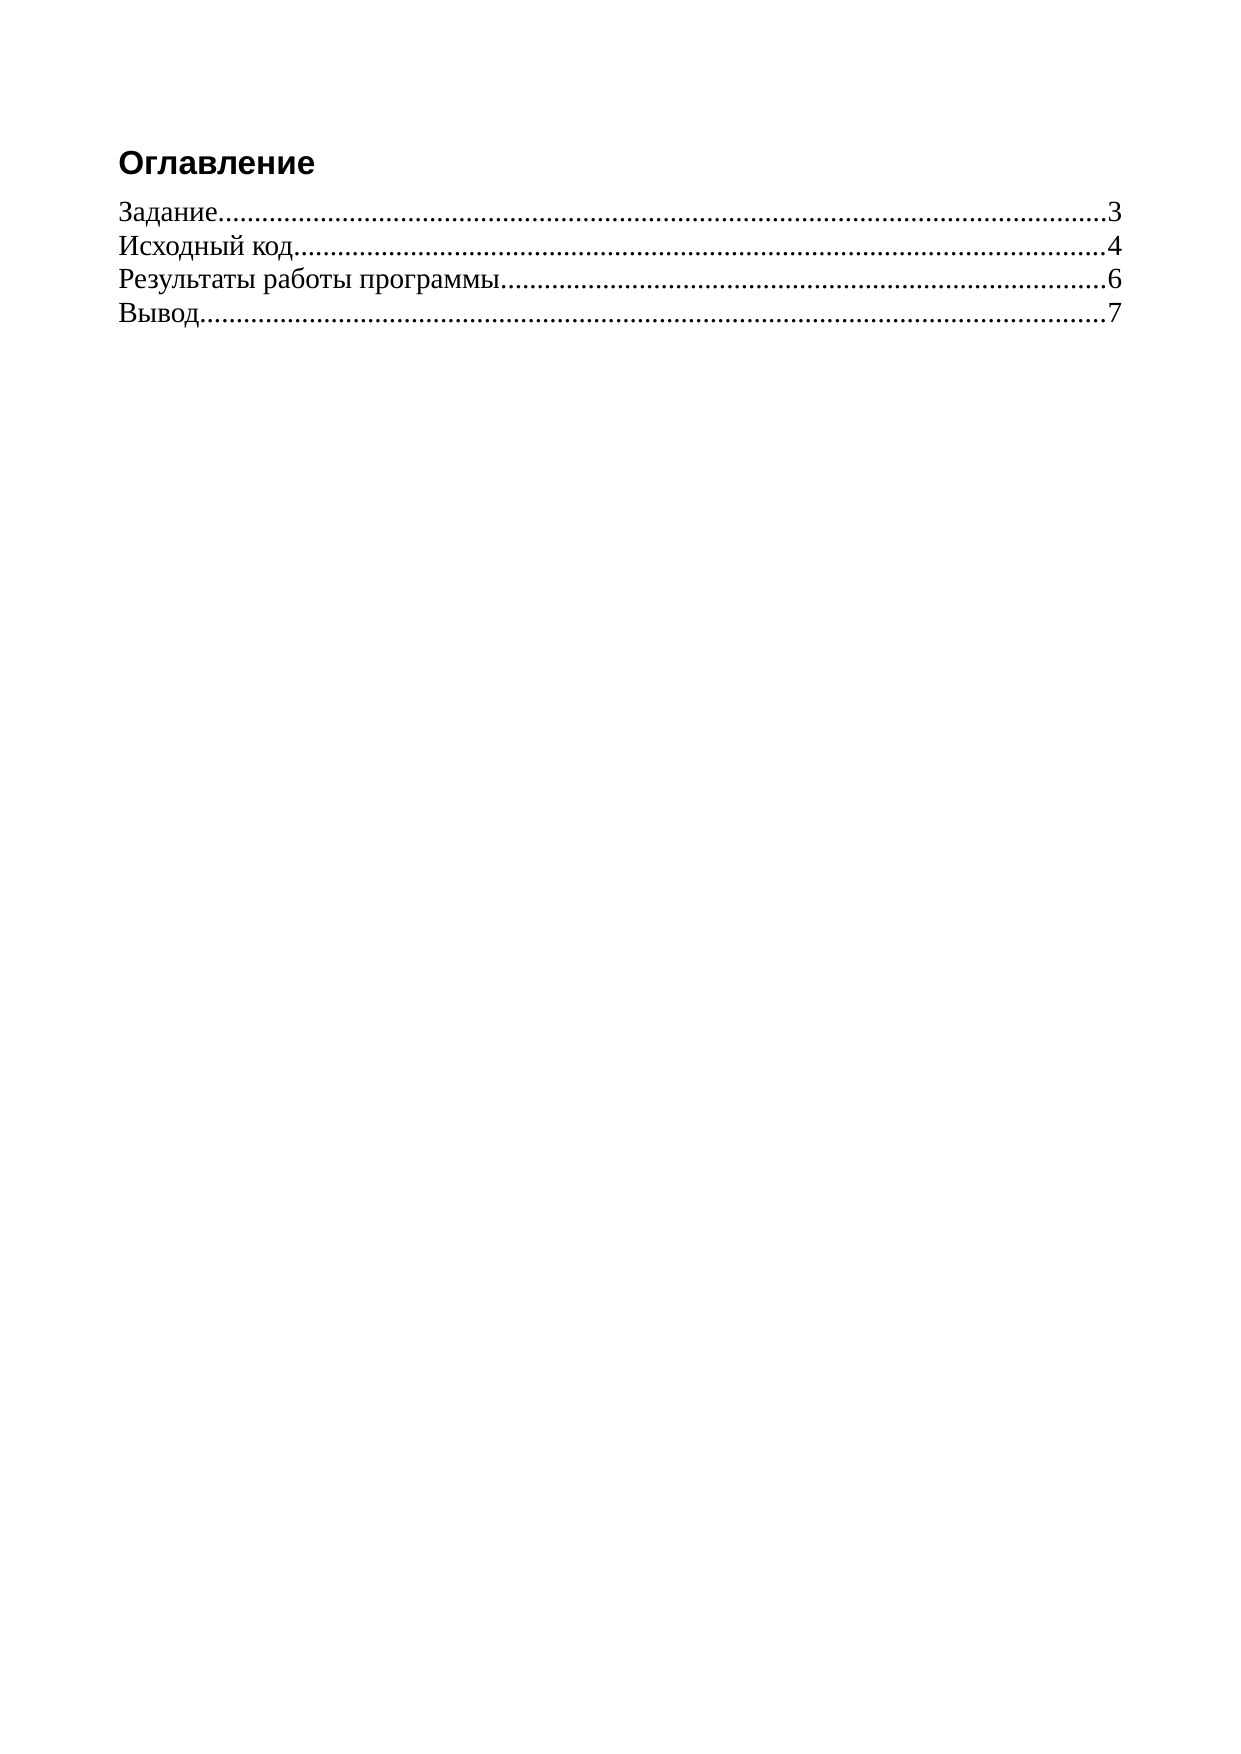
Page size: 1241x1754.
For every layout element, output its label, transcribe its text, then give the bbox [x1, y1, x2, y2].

text Задание 3 [118, 194, 1122, 228]
text Исходный код 4 [118, 228, 1122, 261]
text Вывод 7 [118, 295, 1122, 328]
subtitle Оглавление [118, 143, 1122, 182]
text Результаты работы программы 6 [118, 261, 1122, 295]
